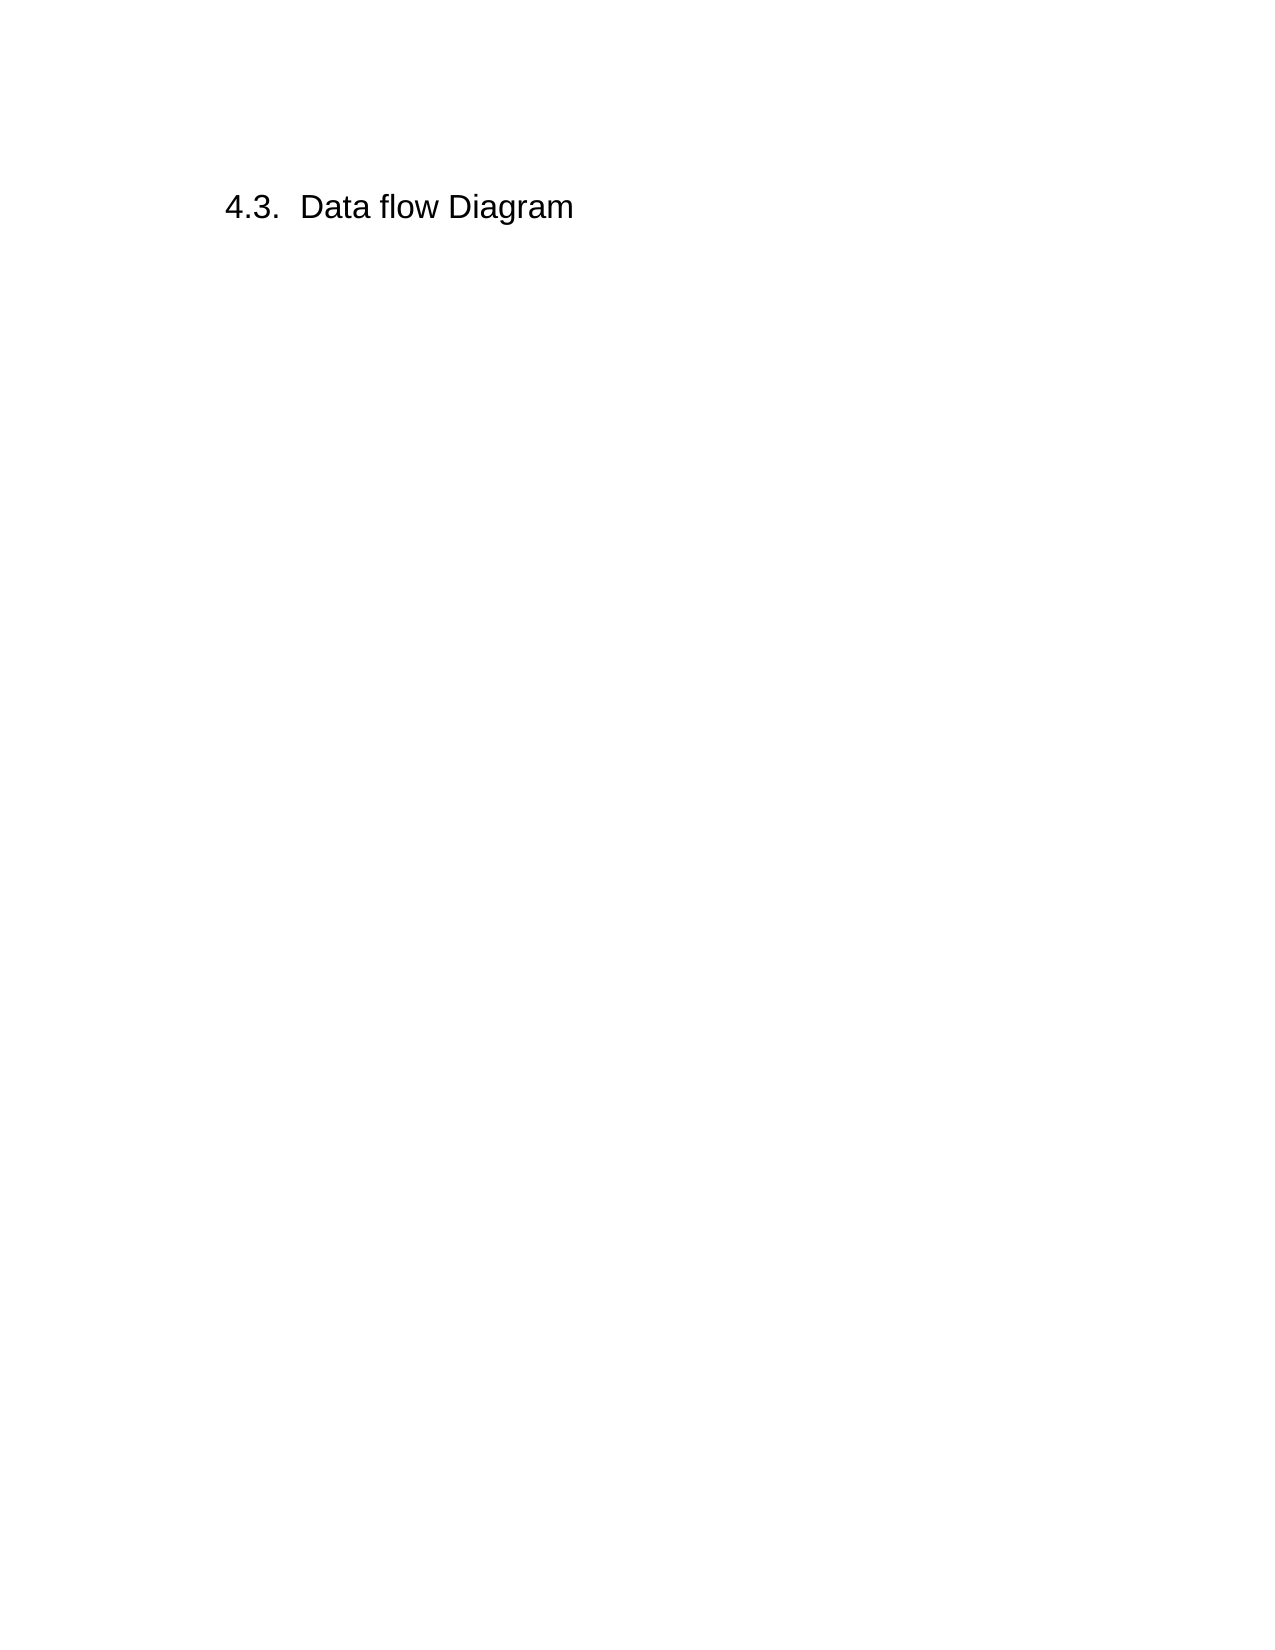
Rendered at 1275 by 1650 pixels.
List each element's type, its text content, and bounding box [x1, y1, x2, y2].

subtitle Data flow Diagram [225, 187, 1125, 226]
